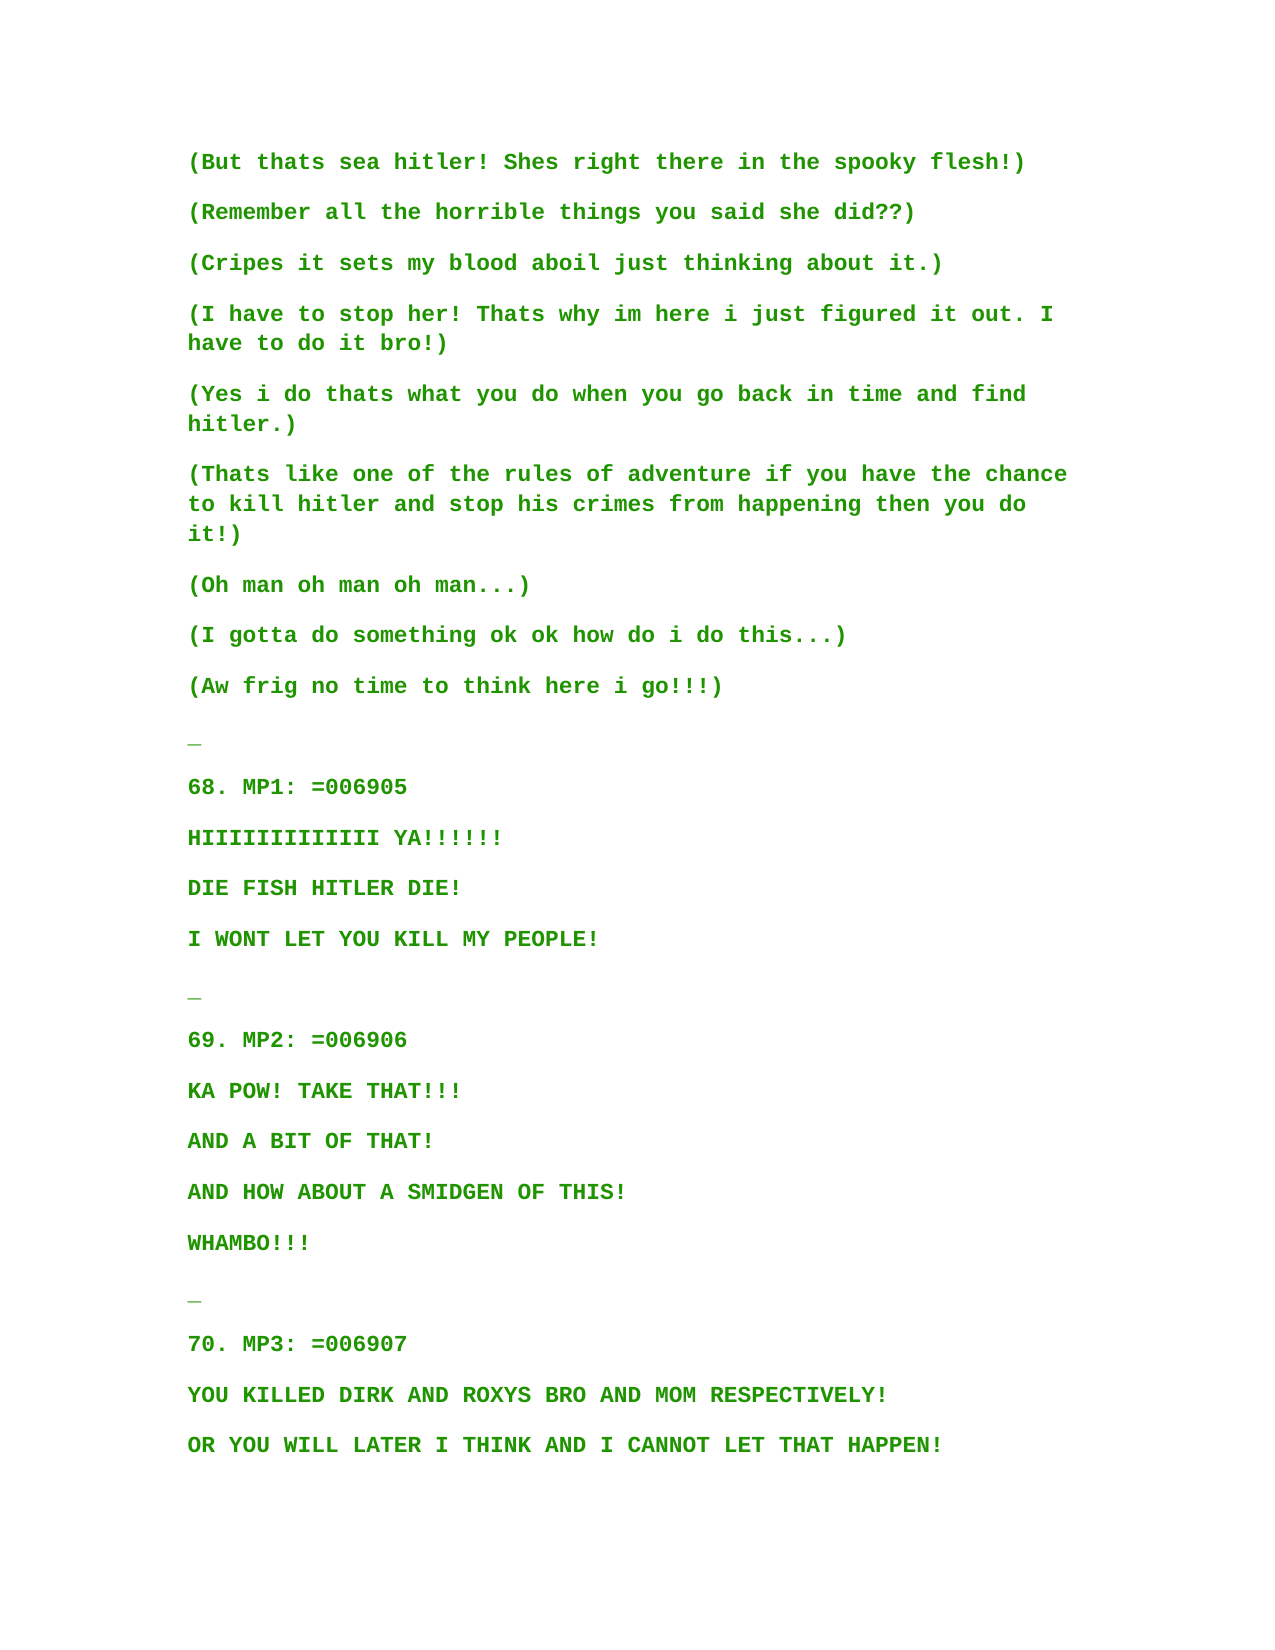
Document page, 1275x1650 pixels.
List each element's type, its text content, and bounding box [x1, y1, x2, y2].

text _ [187, 1282, 1087, 1308]
text I WONT LET YOU KILL MY PEOPLE! [187, 927, 1087, 953]
text AND A BIT OF THAT! [187, 1130, 1087, 1156]
text (Thats like one of the rules of adventure if you have the chance to kill hitler and stop his crimes from happening then you do it!) [187, 463, 1087, 548]
text (Remember all the horrible things you said she did??) [187, 201, 1087, 227]
text OR YOU WILL LATER I THINK AND I CANNOT LET THAT HAPPEN! [187, 1433, 1087, 1459]
text WHAMBO!!! [187, 1231, 1087, 1257]
text HIIIIIIIIIIIII YA!!!!!! [187, 826, 1087, 852]
text _ [187, 978, 1087, 1004]
text KA POW! TAKE THAT!!! [187, 1079, 1087, 1105]
text (I have to stop her! Thats why im here i just figured it out. I have to do it bro!) [187, 302, 1087, 358]
text (But thats sea hitler! Shes right there in the spooky flesh!) [187, 150, 1087, 176]
text 69. MP2: =006906 [187, 1028, 1087, 1054]
text 70. MP3: =006907 [187, 1332, 1087, 1358]
text (Yes i do thats what you do when you go back in time and find hitler.) [187, 382, 1087, 438]
text (Aw frig no time to think here i go!!!) [187, 674, 1087, 700]
text (I gotta do something ok ok how do i do this...) [187, 623, 1087, 649]
text (Cripes it sets my blood aboil just thinking about it.) [187, 251, 1087, 277]
text AND HOW ABOUT A SMIDGEN OF THIS! [187, 1180, 1087, 1206]
text DIE FISH HITLER DIE! [187, 877, 1087, 903]
text _ [187, 725, 1087, 751]
text 68. MP1: =006905 [187, 775, 1087, 801]
text (Oh man oh man oh man...) [187, 573, 1087, 599]
text YOU KILLED DIRK AND ROXYS BRO AND MOM RESPECTIVELY! [187, 1383, 1087, 1409]
